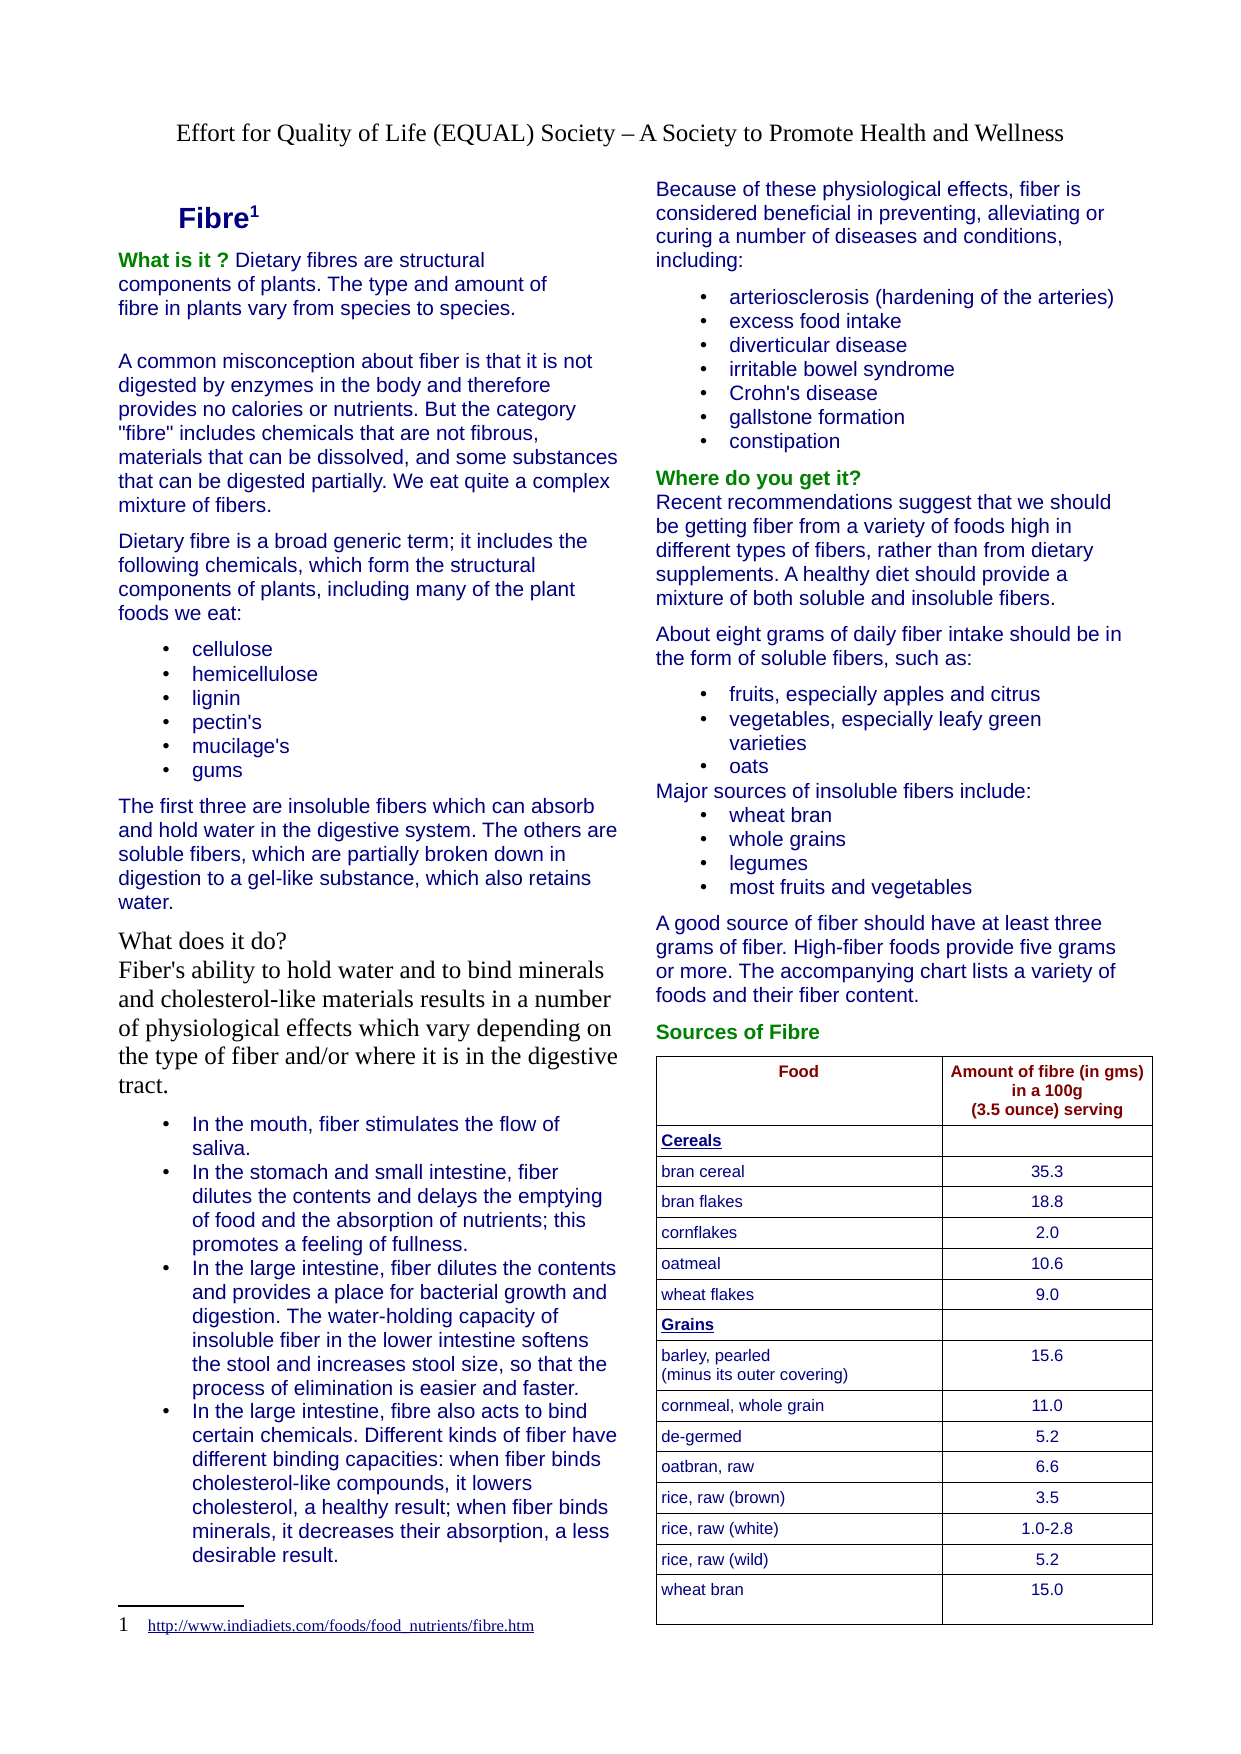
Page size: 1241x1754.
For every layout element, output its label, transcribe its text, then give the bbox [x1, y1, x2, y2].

table_cell 15.0 [943, 1575, 1152, 1624]
table_cell oatbran, raw [657, 1452, 942, 1482]
text Where do you get it? Recent recommendations suggest that we should be getting fiber from a variety of foods high in different types of fibers, rather than from dietary supplements. A healthy diet should provide a mixture of both soluble and insoluble fibers. [656, 466, 1122, 609]
table_cell Grains [657, 1310, 942, 1340]
list In the large intestine, fiber dilutes the contents and provides a place for bacterial growth and digestion. The water-holding capacity of insoluble fiber in the lower intestine softens the stool and increases stool size, so that the process of elimination is easier and faster. [162, 1255, 620, 1399]
list hemicellulose [162, 661, 620, 685]
list arteriosclerosis (hardening of the arteries) [700, 285, 1122, 309]
table_cell 15.6 [943, 1341, 1152, 1390]
list mucilage's [162, 733, 620, 758]
table_cell 2.0 [943, 1218, 1152, 1248]
table_header Amount of fibre (in gms) in a 100g (3.5 ounce) serving [943, 1057, 1152, 1125]
list diverticular disease [700, 333, 1122, 357]
text What does it do? Fiber's ability to hold water and to bind minerals and cholesterol-like materials results in a number of physiological effects which vary depending on the type of fiber and/or where it is in the digestive tract. [118, 926, 620, 1099]
table_cell 6.6 [943, 1452, 1152, 1482]
table_cell 3.5 [943, 1483, 1152, 1513]
table_cell Cereals [657, 1126, 942, 1156]
text Because of these physiological effects, fiber is considered beneficial in preventing, alleviating or curing a number of diseases and conditions, including: [656, 176, 1122, 272]
list wheat bran [700, 802, 1122, 826]
table_cell de-germed [657, 1422, 942, 1451]
list lignin [162, 685, 620, 709]
list In the mouth, fiber stimulates the flow of saliva. [162, 1111, 620, 1159]
table_cell 9.0 [943, 1280, 1152, 1309]
text Dietary fibre is a broad generic term; it includes the following chemicals, which form the structural components of plants, including many of the plant foods we eat: [118, 529, 620, 625]
list irritable bowel syndrome [700, 357, 1122, 381]
list vegetables, especially leafy green varieties [700, 706, 1122, 754]
list fruits, especially apples and citrus [700, 682, 1122, 706]
table_cell wheat bran [657, 1575, 942, 1624]
list constipation [700, 429, 1122, 453]
list cellulose [162, 637, 620, 661]
table_cell 5.2 [943, 1422, 1152, 1451]
table_cell 1.0-2.8 [943, 1514, 1152, 1544]
list most fruits and vegetables [700, 874, 1122, 899]
table_cell [943, 1126, 1152, 1156]
text The first three are insoluble fibers which can absorb and hold water in the digestive system. The others are soluble fibers, which are partially broken down in digestion to a gel-like substance, which also retains water. [118, 794, 620, 914]
list whole grains [700, 826, 1122, 851]
table_cell 5.2 [943, 1545, 1152, 1574]
table_cell rice, raw (wild) [657, 1545, 942, 1574]
list In the large intestine, fibre also acts to bind certain chemicals. Different kinds of fiber have different binding capacities: when fiber binds cholesterol-like compounds, it lowers cholesterol, a healthy result; when fiber binds minerals, it decreases their absorption, a less desirable result. [162, 1399, 620, 1567]
text A common misconception about fiber is that it is not digested by enzymes in the body and therefore provides no calories or nutrients. But the category "fibre" includes chemicals that are not fibrous, materials that can be dissolved, and some substances that can be digested partially. We eat quite a complex mixture of fibers. [118, 349, 620, 516]
table_cell oatmeal [657, 1249, 942, 1279]
list gallstone formation [700, 405, 1122, 429]
text Sources of Fibre [656, 1019, 1122, 1043]
table_cell 10.6 [943, 1249, 1152, 1279]
list legumes [700, 851, 1122, 874]
table_cell rice, raw (white) [657, 1514, 942, 1544]
list gums [162, 758, 620, 782]
table_cell 11.0 [943, 1391, 1152, 1421]
table_cell wheat flakes [657, 1280, 942, 1309]
table_cell [943, 1310, 1152, 1340]
text Major sources of insoluble fibers include: [656, 778, 1122, 802]
list Crohn's disease [700, 381, 1122, 405]
list oats [700, 754, 1122, 778]
table_cell cornflakes [657, 1218, 942, 1248]
text About eight grams of daily fiber intake should be in the form of soluble fibers, such as: [656, 622, 1122, 670]
table_cell cornmeal, whole grain [657, 1391, 942, 1421]
table_cell rice, raw (brown) [657, 1483, 942, 1513]
text A good source of fiber should have at least three grams of fiber. High-fiber foods provide five grams or more. The accompanying chart lists a variety of foods and their fiber content. [656, 911, 1122, 1007]
table_cell bran cereal [657, 1157, 942, 1186]
list In the stomach and small intestine, fiber dilutes the contents and delays the emptying of food and the absorption of nutrients; this promotes a feeling of fullness. [162, 1159, 620, 1255]
table_cell bran flakes [657, 1187, 942, 1217]
table_cell 35.3 [943, 1157, 1152, 1186]
list excess food intake [700, 309, 1122, 333]
table_cell barley, pearled (minus its outer covering) [657, 1341, 942, 1390]
table_header Food [657, 1057, 942, 1125]
table_header Fibre What is it ? Dietary fibres are structural components of plants. The type and amount of fibre in plants vary from species to species. [118, 176, 560, 349]
table_cell 18.8 [943, 1187, 1152, 1217]
list pectin's [162, 709, 620, 733]
